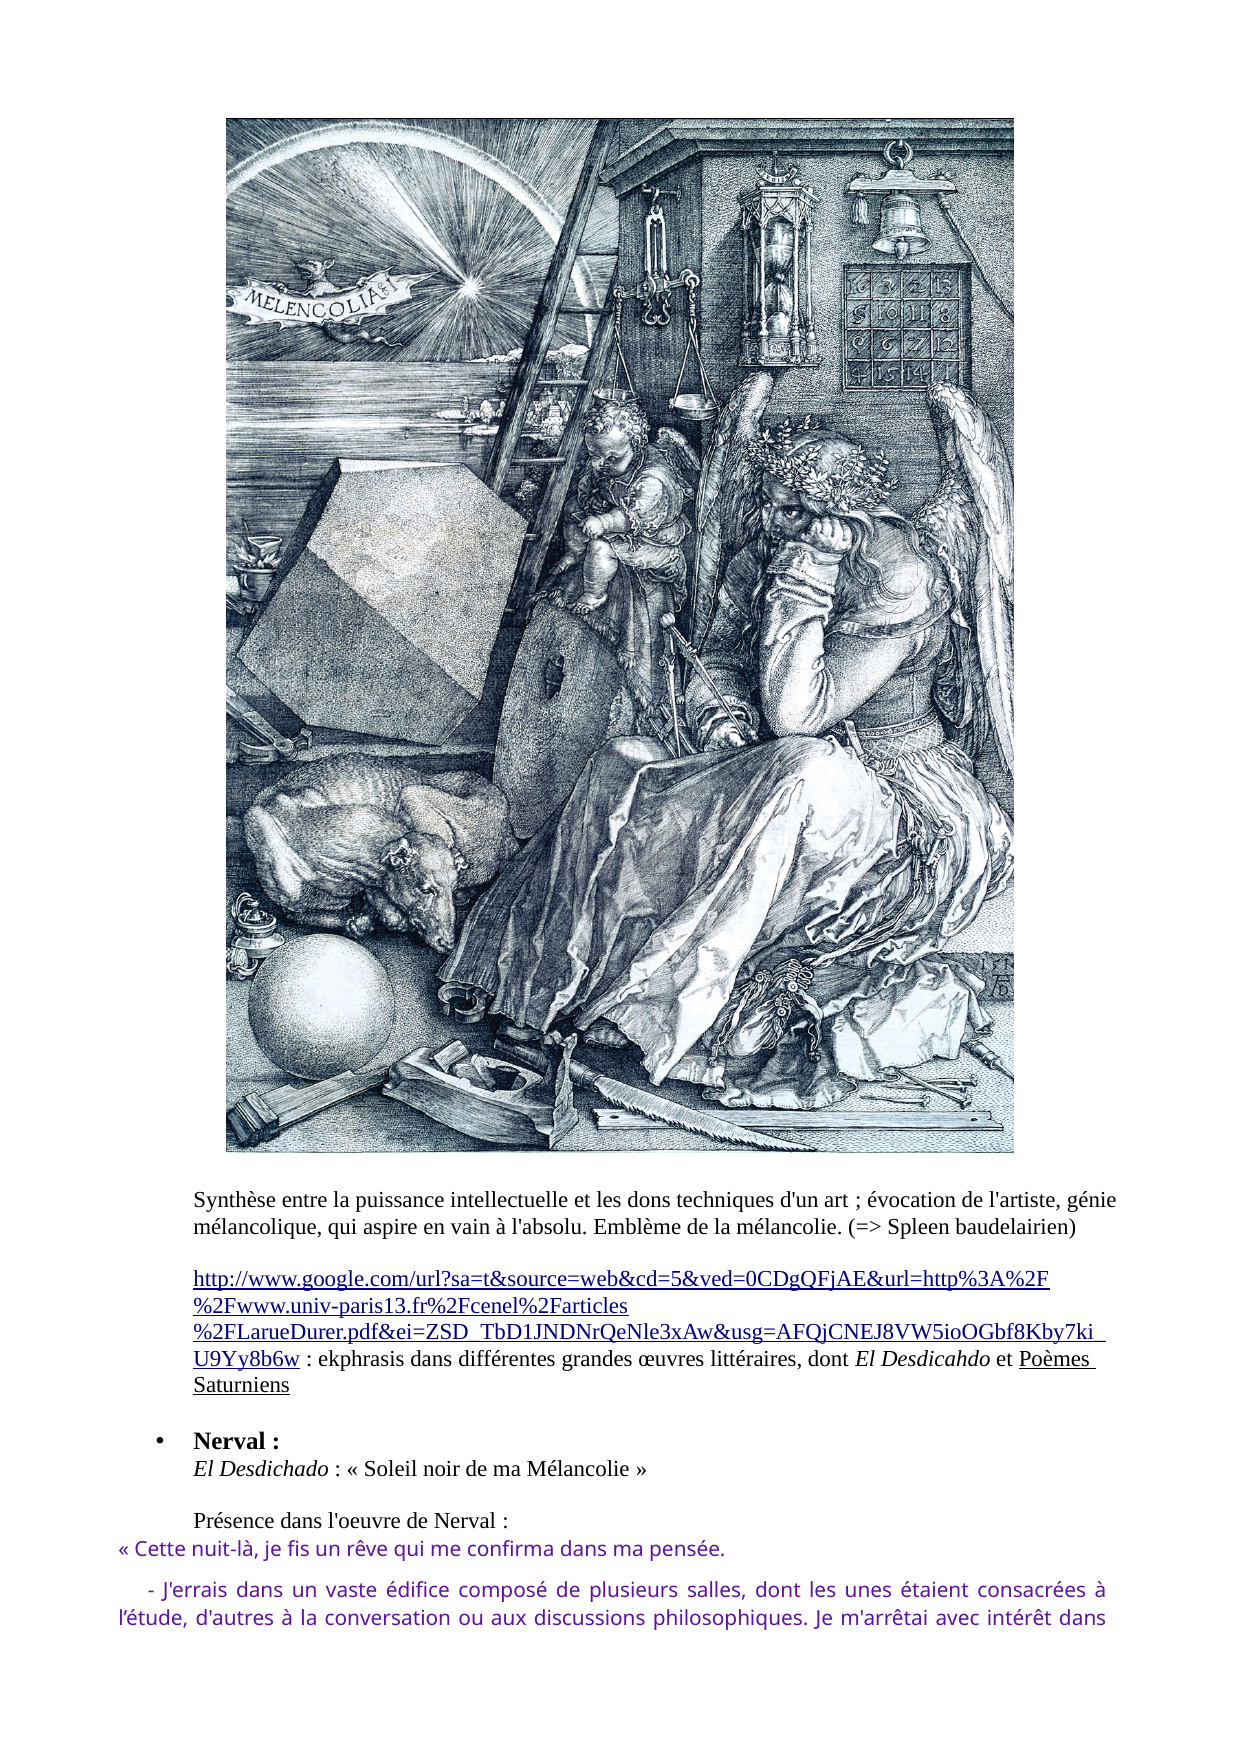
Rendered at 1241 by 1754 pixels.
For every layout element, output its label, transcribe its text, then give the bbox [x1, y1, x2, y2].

list Synthèse entre la puissance intellectuelle et les dons techniques d'un art ; évocation de l'artiste, génie mélancolique, qui aspire en vain à l'absolu. Emblème de la mélancolie. (=> Spleen baudelairien) [156, 1186, 1122, 1239]
picture [226, 118, 1014, 1153]
text « Cette nuit-là, je fis un rêve qui me confirma dans ma pensée. [118, 1534, 1122, 1562]
list Présence dans l'oeuvre de Nerval : [156, 1507, 1122, 1534]
list Nerval : [156, 1426, 1122, 1455]
list El Desdichado : « Soleil noir de ma Mélancolie » [156, 1455, 1122, 1481]
text - J'errais dans un vaste édifice composé de plusieurs salles, dont les unes étaient consacrées à l’étude, d'autres à la conversation ou aux discussions philosophiques. Je m'arrêtai avec intérêt dans [118, 1575, 1108, 1632]
list http://www.google.com/url?sa=t&source=web&cd=5&ved=0CDgQFjAE&url=http%3A%2F%2Fwww.univ-paris13.fr%2Fcenel%2Farticles%2FLarueDurer.pdf&ei=ZSD_TbD1JNDNrQeNle3xAw&usg=AFQjCNEJ8VW5ioOGbf8Kby7ki_U9Yy8b6w : ekphrasis dans différentes grandes œuvres littéraires, dont El Desdicahdo et Poèmes Saturniens [156, 1266, 1122, 1397]
